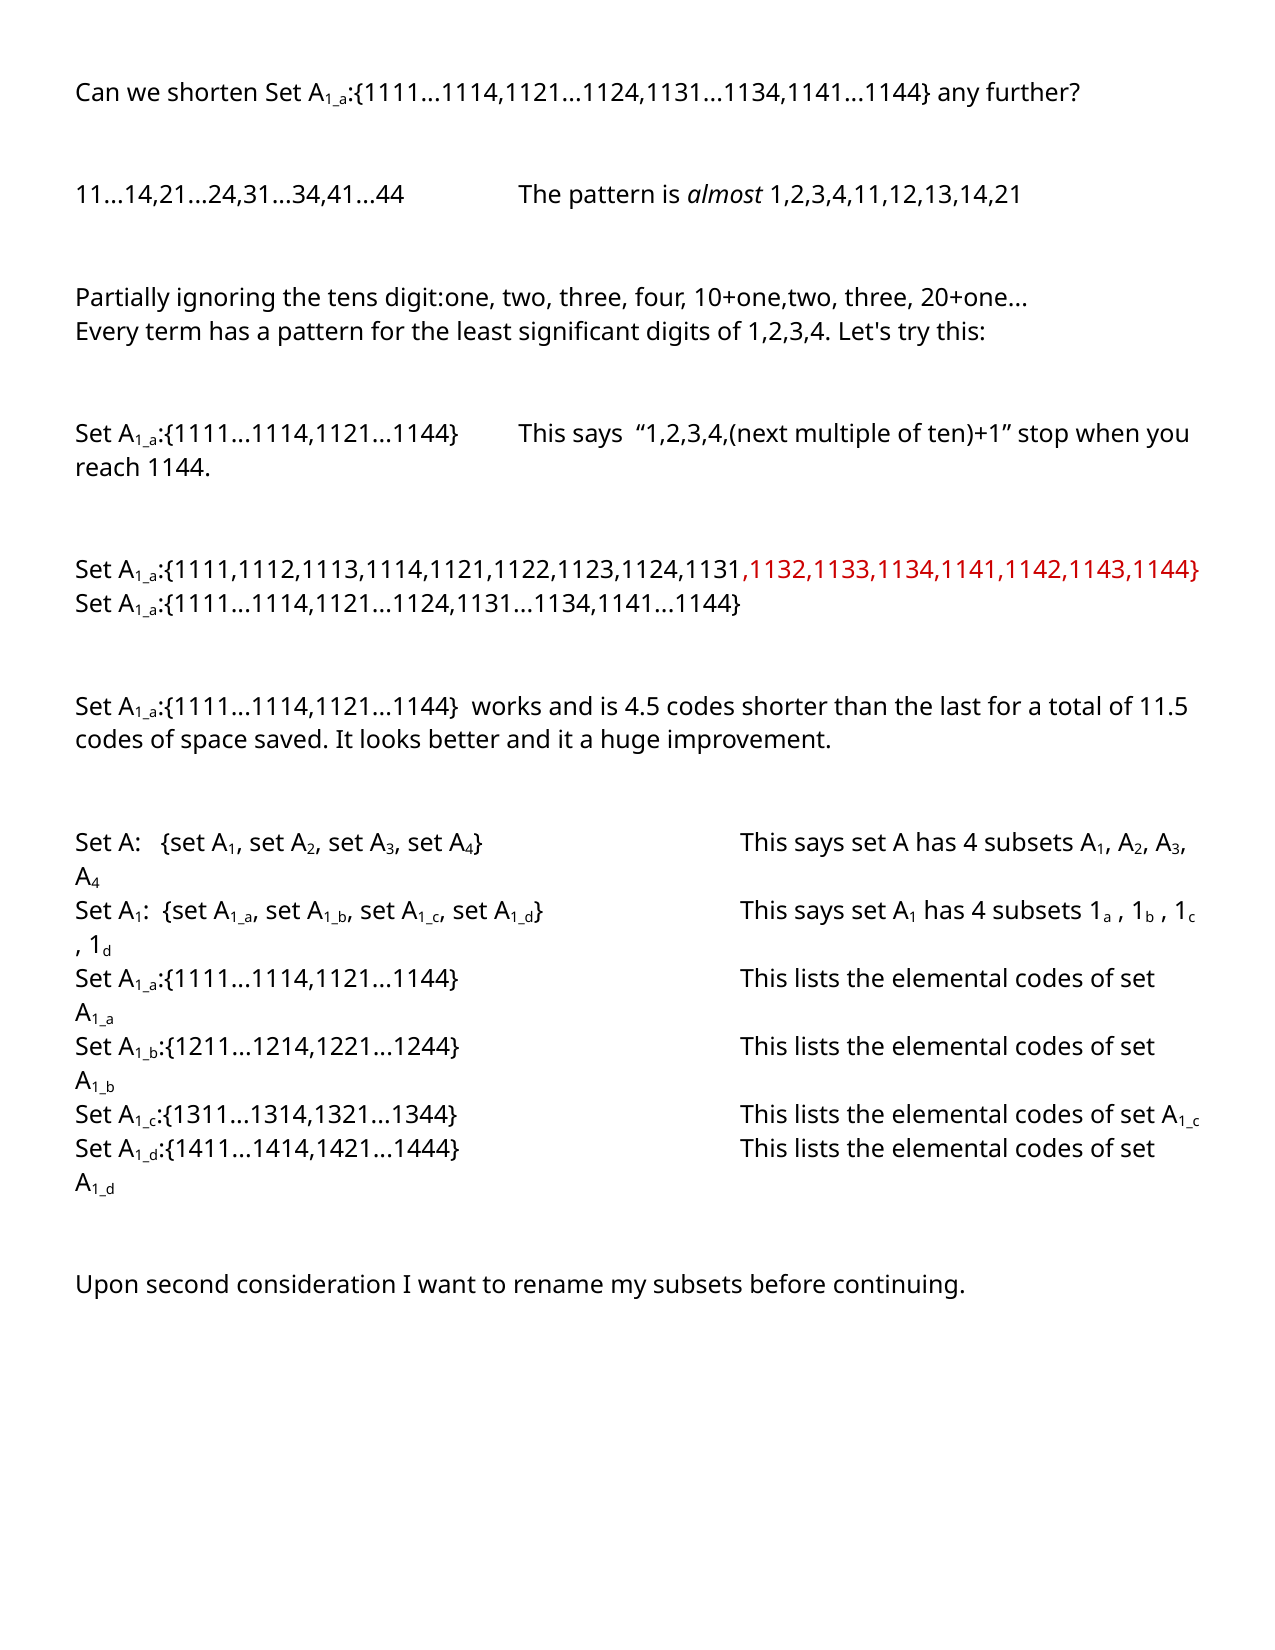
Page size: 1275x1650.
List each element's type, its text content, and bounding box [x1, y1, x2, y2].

text Set A1_a:{1111...1114,1121...1144} This lists the elemental codes of set A1_a [75, 961, 1200, 1029]
text Set A1_c:{1311...1314,1321...1344} This lists the elemental codes of set A1_c [75, 1097, 1200, 1131]
text Partially ignoring the tens digit: one, two, three, four, 10+one,two, three, 20+one... [75, 279, 1200, 313]
text Set A1: {set A1_a, set A1_b, set A1_c, set A1_d} This says set A1 has 4 subsets 1a , 1b , 1c , 1d [75, 892, 1200, 961]
text Set A1_a:{1111...1114,1121...1124,1131...1134,1141...1144} [75, 586, 1200, 620]
text Set A1_d:{1411...1414,1421...1444} This lists the elemental codes of set A1_d [75, 1131, 1200, 1199]
text Set A1_a:{1111...1114,1121...1144} works and is 4.5 codes shorter than the last for a total of 11.5 codes of space saved. It looks better and it a huge improvement. [75, 688, 1200, 756]
text Set A1_b:{1211...1214,1221...1244} This lists the elemental codes of set A1_b [75, 1029, 1200, 1097]
text Set A: {set A1, set A2, set A3, set A4} This says set A has 4 subsets A1, A2, A3, A4 [75, 824, 1200, 892]
text Can we shorten Set A1_a:{1111...1114,1121...1124,1131...1134,1141...1144} any further? [75, 75, 1200, 109]
text Upon second consideration I want to rename my subsets before continuing. [75, 1267, 1200, 1301]
text Set A1_a:{1111,1112,1113,1114,1121,1122,1123,1124,1131,1132,1133,1134,1141,1142,1143,1144} [75, 552, 1200, 586]
text 11...14,21...24,31...34,41...44 The pattern is almost 1,2,3,4,11,12,13,14,21 [75, 177, 1200, 211]
text Set A1_a:{1111...1114,1121...1144} This says “1,2,3,4,(next multiple of ten)+1” stop when you reach 1144. [75, 416, 1200, 484]
text Every term has a pattern for the least significant digits of 1,2,3,4. Let's try this: [75, 313, 1200, 347]
